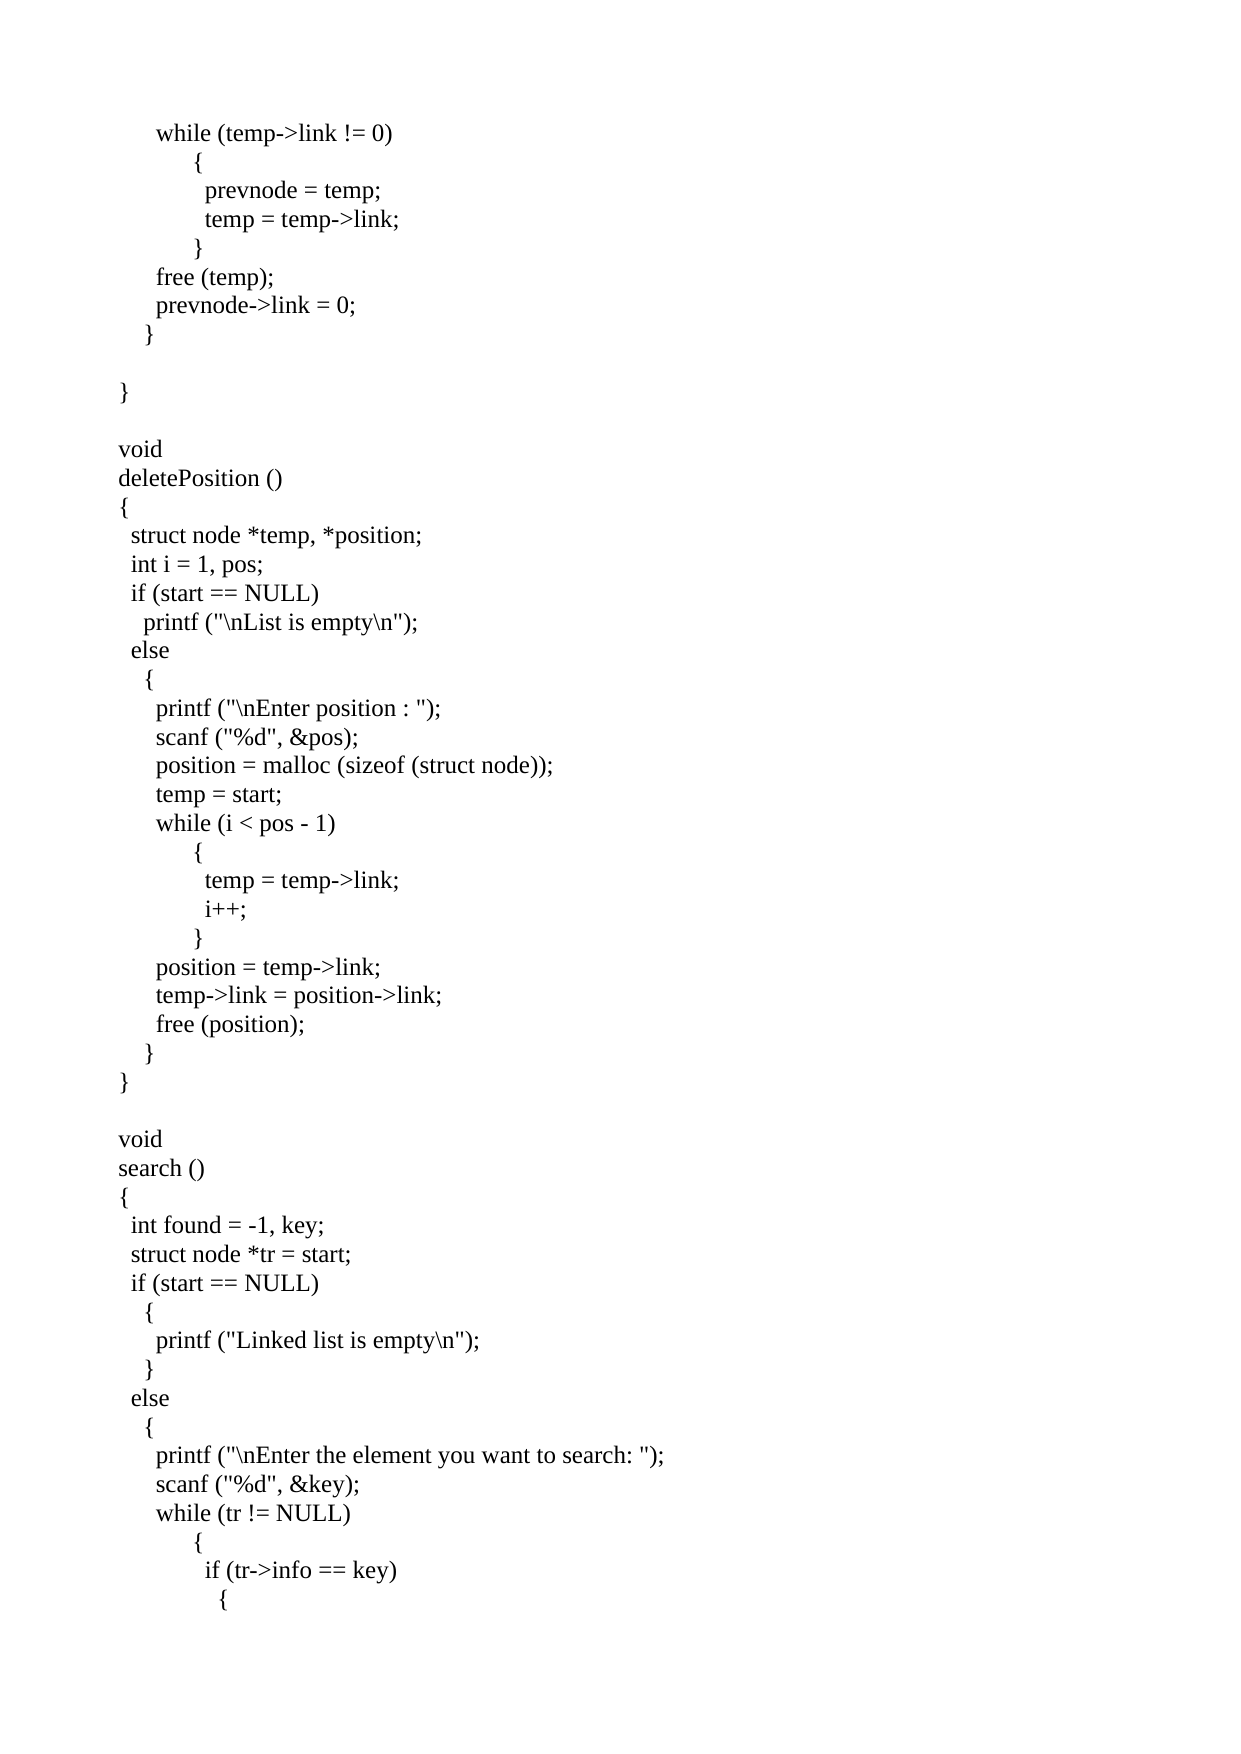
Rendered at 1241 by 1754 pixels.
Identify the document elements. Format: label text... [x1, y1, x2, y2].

text } [118, 1038, 1122, 1067]
text if (start == NULL) [118, 1268, 1122, 1297]
text search () [118, 1153, 1122, 1182]
text struct node *tr = start; [118, 1239, 1122, 1268]
text { [118, 664, 1122, 693]
text { [118, 1584, 1122, 1613]
text printf ("Linked list is empty\n"); [118, 1326, 1122, 1354]
text free (temp); [118, 262, 1122, 291]
text void [118, 1124, 1122, 1153]
text scanf ("%d", &pos); [118, 722, 1122, 751]
text { [118, 1527, 1122, 1556]
text } [118, 319, 1122, 348]
text while (temp->link != 0) [118, 118, 1122, 147]
text position = temp->link; [118, 952, 1122, 981]
text position = malloc (sizeof (struct node)); [118, 751, 1122, 779]
text { [118, 147, 1122, 176]
text if (tr->info == key) [118, 1556, 1122, 1584]
text int i = 1, pos; [118, 549, 1122, 578]
text { [118, 492, 1122, 521]
text } [118, 1354, 1122, 1383]
text while (i < pos - 1) [118, 808, 1122, 837]
text i++; [118, 894, 1122, 923]
text } [118, 923, 1122, 952]
text else [118, 636, 1122, 664]
text temp = temp->link; [118, 866, 1122, 894]
text { [118, 1297, 1122, 1326]
text printf ("\nEnter the element you want to search: "); [118, 1441, 1122, 1469]
text else [118, 1383, 1122, 1412]
text } [118, 1067, 1122, 1096]
text free (position); [118, 1009, 1122, 1038]
text scanf ("%d", &key); [118, 1469, 1122, 1498]
text } [118, 377, 1122, 406]
text } [118, 233, 1122, 262]
text printf ("\nEnter position : "); [118, 693, 1122, 722]
text { [118, 1182, 1122, 1211]
text deletePosition () [118, 463, 1122, 492]
text temp = start; [118, 779, 1122, 808]
text { [118, 837, 1122, 866]
text if (start == NULL) [118, 578, 1122, 607]
text temp->link = position->link; [118, 981, 1122, 1009]
text int found = -1, key; [118, 1211, 1122, 1239]
text { [118, 1412, 1122, 1441]
text prevnode = temp; [118, 176, 1122, 204]
text prevnode->link = 0; [118, 291, 1122, 319]
text while (tr != NULL) [118, 1498, 1122, 1527]
text void [118, 434, 1122, 463]
text temp = temp->link; [118, 204, 1122, 233]
text printf ("\nList is empty\n"); [118, 607, 1122, 636]
text struct node *temp, *position; [118, 521, 1122, 549]
